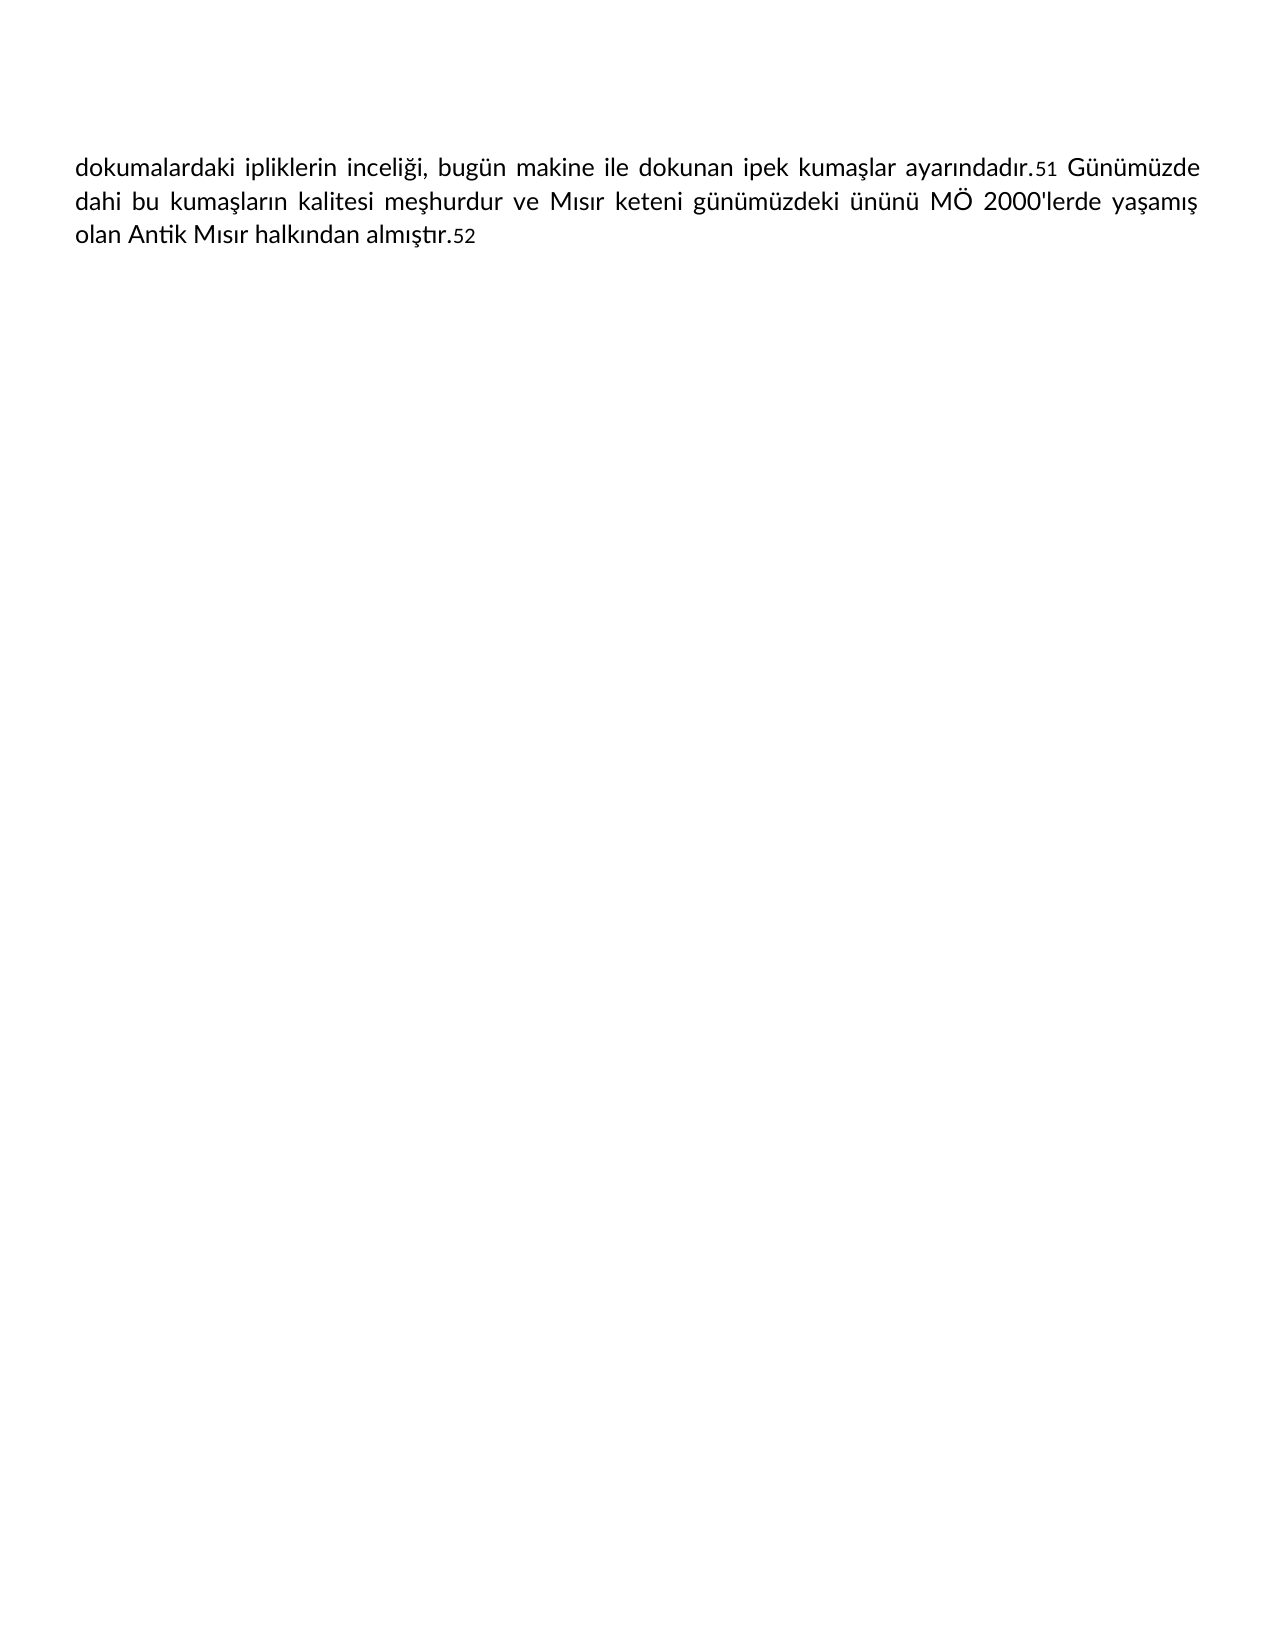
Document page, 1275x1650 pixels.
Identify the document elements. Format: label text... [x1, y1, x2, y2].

text dokumalardaki ipliklerin inceliği, bugün makine ile dokunan ipek kumaşlar ayarındadır.51 Günümüzde dahi bu kumaşların kalitesi meşhurdur ve Mısır keteni günümüzdeki ününü MÖ 2000'lerde yaşamış olan Antik Mısır halkından almıştır.52 [75, 150, 1200, 250]
